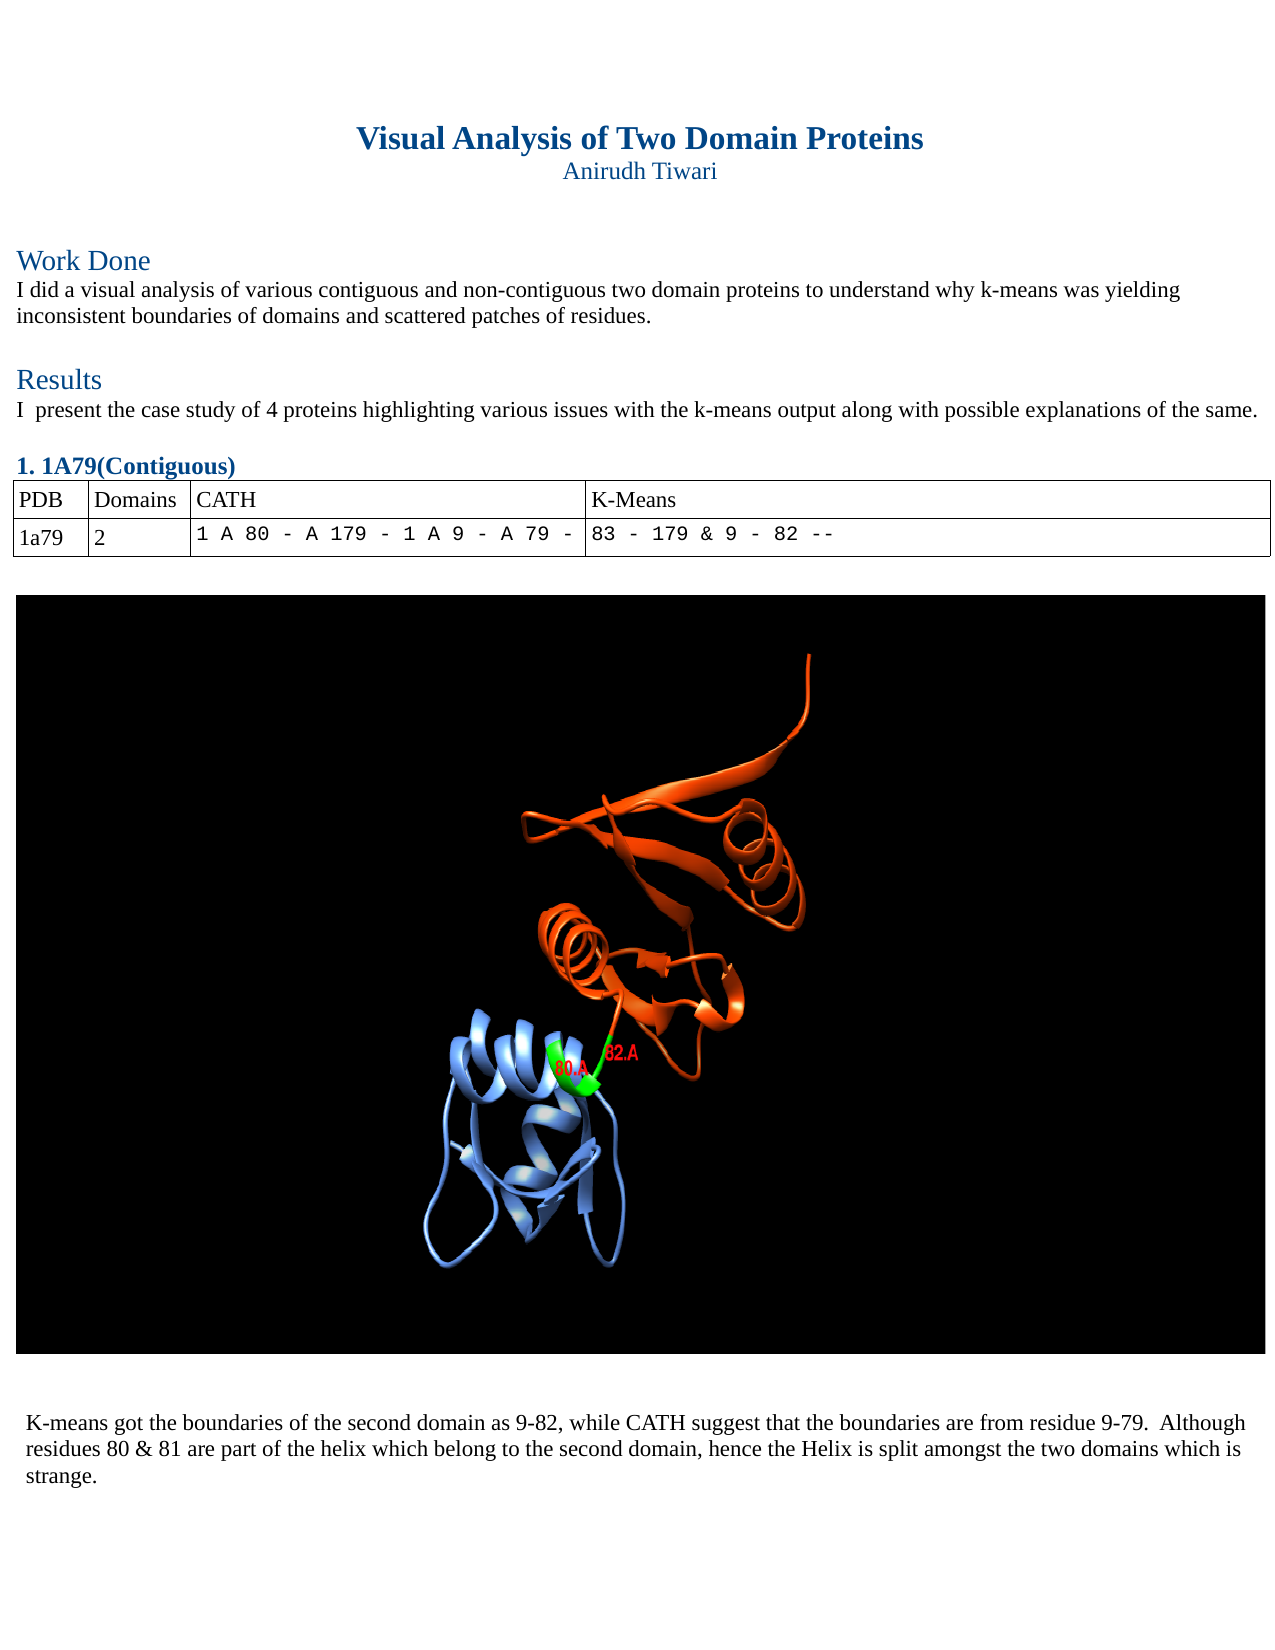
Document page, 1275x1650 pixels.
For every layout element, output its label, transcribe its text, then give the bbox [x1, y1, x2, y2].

table_cell 1 A 80 - A 179 - 1 A 9 - A 79 - [191, 519, 585, 556]
text 1. 1A79(Contiguous) [16, 451, 1273, 480]
picture [16, 595, 1266, 1354]
text Anirudh Tiwari [26, 156, 1254, 185]
table_cell 1a79 [14, 519, 88, 556]
table_header PDB [14, 481, 88, 518]
table_header K-Means [586, 481, 1270, 518]
text I present the case study of 4 proteins highlighting various issues with the k-means output along with possible explanations of the same. [16, 396, 1273, 422]
text K-means got the boundaries of the second domain as 9-82, while CATH suggest that the boundaries are from residue 9-79. Although residues 80 & 81 are part of the helix which belong to the second domain, hence the Helix is split amongst the two domains which is strange. [26, 1409, 1254, 1488]
text I did a visual analysis of various contiguous and non-contiguous two domain proteins to understand why k-means was yielding inconsistent boundaries of domains and scattered patches of residues. [16, 276, 1254, 329]
table_cell 2 [89, 519, 190, 556]
text Visual Analysis of Two Domain Proteins [26, 118, 1254, 156]
text Results [16, 362, 1254, 396]
table_header CATH [191, 481, 585, 518]
table_cell 83 - 179 & 9 - 82 -- [586, 519, 1270, 556]
table_header Domains [89, 481, 190, 518]
text Work Done [16, 243, 1254, 276]
